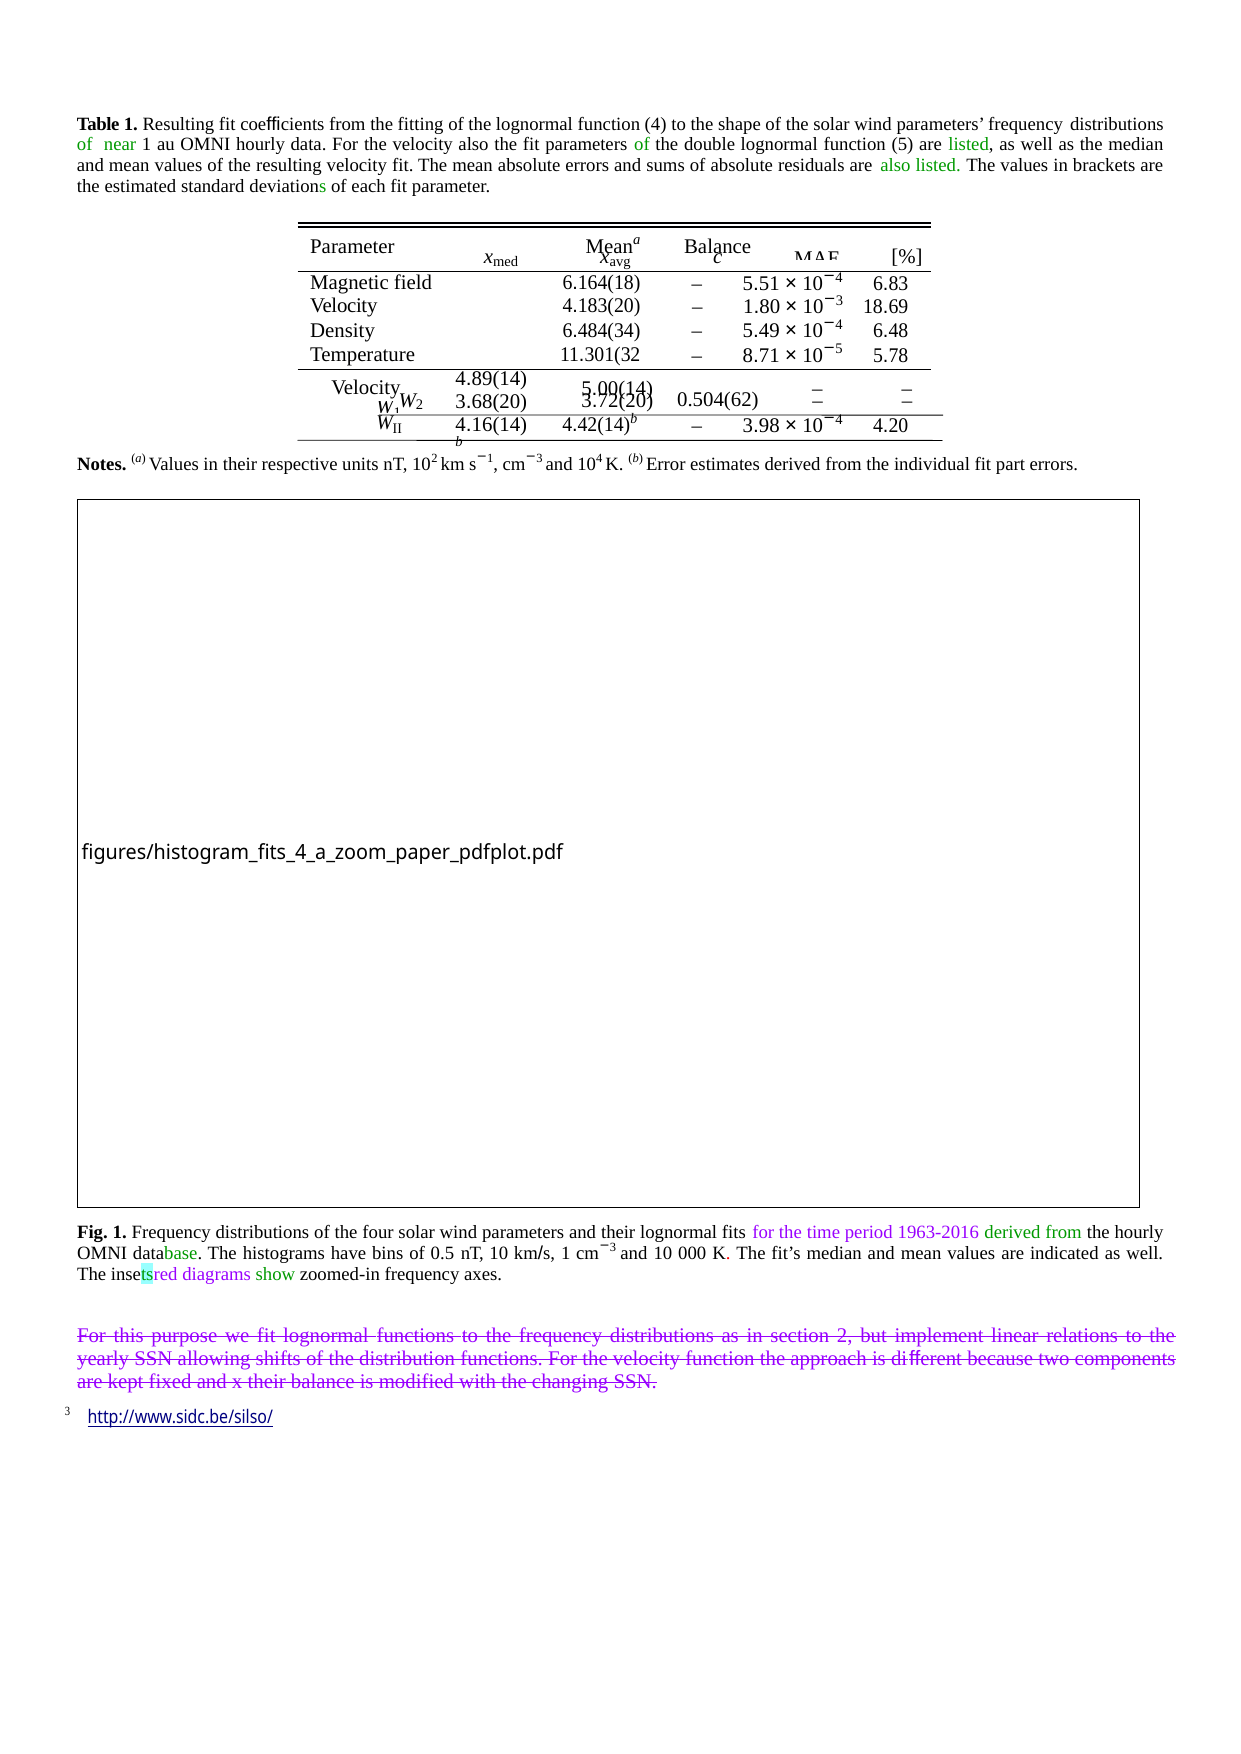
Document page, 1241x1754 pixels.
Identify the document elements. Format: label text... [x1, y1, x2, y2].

text 5.00(14) 0.504(62) – – [581, 370, 920, 401]
text Meana Balance MAE SAR [585, 228, 920, 271]
text – 5.49 × 10−4 6.48 [687, 318, 908, 343]
text Velocity 4.085(19) [310, 294, 531, 318]
text Notes. (a) Values in their respective units nT, 102 km s−1, cm−3 and 104 K. (b) Error estimates derived from the individual fit part errors. [77, 447, 1176, 474]
text 3.68(20) [455, 389, 531, 413]
text 4.183(20) [554, 294, 640, 318]
text figures/histogram_fits_4_a_zoom_paper_pdfplot.pdf [81, 837, 1139, 866]
text xmed xavg c [%] [920, 244, 1176, 269]
text WII [297, 413, 402, 438]
text For this purpose we fit lognormal functions to the frequency distributions as in section 2, but implement linear relations to the yearly SSN allowing shifts of the distribution functions. For the velocity function the approach is different because two components are kept fixed and x their balance is modified with the changing SSN. [77, 1324, 1176, 1336]
text 4.16(14)b [455, 416, 531, 439]
text Parameter Mediana [310, 228, 531, 271]
text Table 1. Resulting fit coefficients from the fitting of the lognormal function (4) to the shape of the solar wind parameters’ frequency distributions of near 1 au OMNI hourly data. For the velocity also the fit parameters of the double lognormal function (5) are listed, as well as the median and mean values of the resulting velocity fit. The mean absolute errors and sums of absolute residuals are also listed. The values in brackets are the estimated standard deviations of each fit parameter. [77, 113, 1164, 197]
text Fig. 1. Frequency distributions of the four solar wind parameters and their lognormal fits for the time period 1963-2016 derived from the hourly OMNI database. The histograms have bins of 0.5 nT, 10 km/s, 1 cm−3 and 10 000 K. The fit’s median and mean values are indicated as well. The insetsred diagrams show zoomed-in frequency axes. [77, 507, 1164, 1284]
text 3.72(20) – – [531, 388, 1176, 413]
text Velocity W1 [297, 370, 400, 413]
text 4.16(14)b [455, 441, 531, 452]
text 3 http://www.sidc.be/silso/ [64, 1406, 1176, 1429]
text 6.484(34) [554, 318, 640, 342]
text Magnetic field 5.661(16) [310, 272, 531, 294]
text W2 [400, 388, 455, 413]
text xmed xavg c [%] [531, 244, 585, 269]
text Density 5.276(24) [310, 318, 531, 343]
text – 5.51 × 10−4 6.83 [687, 272, 908, 294]
text Temperature 7.470(17) [310, 343, 531, 369]
text 4.42(14)b [554, 416, 637, 436]
text – 3.98 × 10−4 4.20 [687, 416, 908, 438]
text 4.89(14) [455, 370, 531, 389]
text – 1.80 × 10−3 18.69 [687, 294, 908, 318]
text For this purpose we fit lognormal functions to the frequency distributions as in section 2, but implement linear relations to the yearly SSN allowing shifts of the distribution functions. For the velocity function the approach is different because two components are kept fixed and x their balance is modified with the changing SSN. [77, 1337, 1176, 1393]
text 6.164(18) [554, 272, 640, 294]
text 11.301(32) [554, 343, 640, 369]
text – 8.71 × 10−5 5.78 [687, 343, 908, 367]
